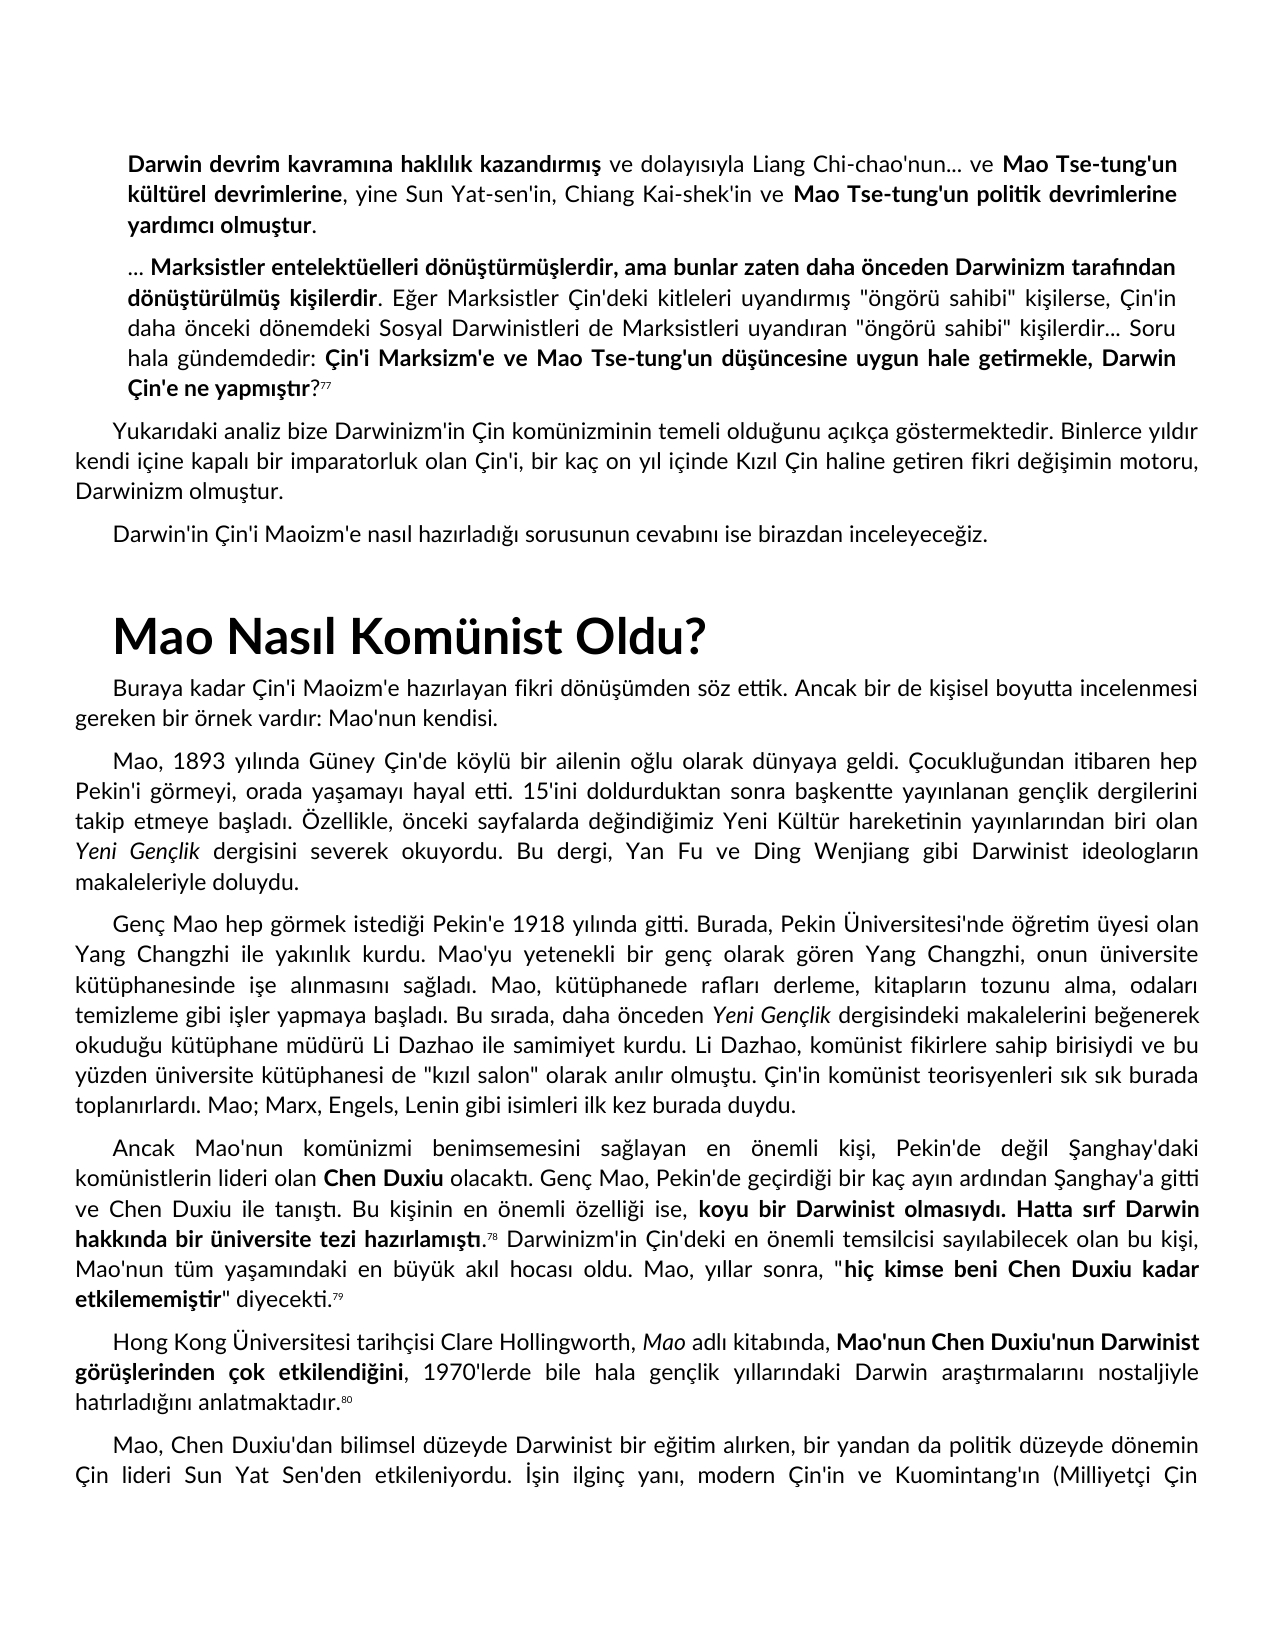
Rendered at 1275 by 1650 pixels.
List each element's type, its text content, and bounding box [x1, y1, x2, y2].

text Darwin devrim kavramına haklılık kazandırmış ve dolayısıyla Liang Chi-chao'nun... ve Mao Tse-tung'un kültürel devrimlerine, yine Sun Yat-sen'in, Chiang Kai-shek'in ve Mao Tse-tung'un politik devrimlerine yardımcı olmuştur. [127, 150, 1177, 238]
text Yukarıdaki analiz bize Darwinizm'in Çin komünizminin temeli olduğunu açıkça göstermektedir. Binlerce yıldır kendi içine kapalı bir imparatorluk olan Çin'i, bir kaç on yıl içinde Kızıl Çin haline getiren fikri değişimin motoru, Darwinizm olmuştur. [75, 417, 1200, 504]
text Genç Mao hep görmek istediği Pekin'e 1918 yılında gitti. Burada, Pekin Üniversitesi'nde öğretim üyesi olan Yang Changzhi ile yakınlık kurdu. Mao'yu yetenekli bir genç olarak gören Yang Changzhi, onun üniversite kütüphanesinde işe alınmasını sağladı. Mao, kütüphanede rafları derleme, kitapların tozunu alma, odaları temizleme gibi işler yapmaya başladı. Bu sırada, daha önceden Yeni Gençlik dergisindeki makalelerini beğenerek okuduğu kütüphane müdürü Li Dazhao ile samimiyet kurdu. Li Dazhao, komünist fikirlere sahip birisiydi ve bu yüzden üniversite kütüphanesi de "kızıl salon" olarak anılır olmuştu. Çin'in komünist teorisyenleri sık sık burada toplanırlardı. Mao; Marx, Engels, Lenin gibi isimleri ilk kez burada duydu. [75, 910, 1200, 1119]
text Darwin'in Çin'i Maoizm'e nasıl hazırladığı sorusunun cevabını ise birazdan inceleyeceğiz. [75, 520, 1200, 547]
text Mao, 1893 yılında Güney Çin'de köylü bir ailenin oğlu olarak dünyaya geldi. Çocukluğundan itibaren hep Pekin'i görmeyi, orada yaşamayı hayal etti. 15'ini doldurduktan sonra başkentte yayınlanan gençlik dergilerini takip etmeye başladı. Özellikle, önceki sayfalarda değindiğimiz Yeni Kültür hareketinin yayınlarından biri olan Yeni Gençlik dergisini severek okuyordu. Bu dergi, Yan Fu ve Ding Wenjiang gibi Darwinist ideologların makaleleriyle doluydu. [75, 746, 1200, 895]
text Ancak Mao'nun komünizmi benimsemesini sağlayan en önemli kişi, Pekin'de değil Şanghay'daki komünistlerin lideri olan Chen Duxiu olacaktı. Genç Mao, Pekin'de geçirdiği bir kaç ayın ardından Şanghay'a gitti ve Chen Duxiu ile tanıştı. Bu kişinin en önemli özelliği ise, koyu bir Darwinist olmasıydı. Hatta sırf Darwin hakkında bir üniversite tezi hazırlamıştı.78 Darwinizm'in Çin'deki en önemli temsilcisi sayılabilecek olan bu kişi, Mao'nun tüm yaşamındaki en büyük akıl hocası oldu. Mao, yıllar sonra, "hiç kimse beni Chen Duxiu kadar etkilememiştir" diyecekti.79 [75, 1134, 1200, 1312]
text Mao, Chen Duxiu'dan bilimsel düzeyde Darwinist bir eğitim alırken, bir yandan da politik düzeyde dönemin Çin lideri Sun Yat Sen'den etkileniyordu. İşin ilginç yanı, modern Çin'in ve Kuomintang'ın (Milliyetçi Çin [75, 1431, 1200, 1488]
text ... Marksistler entelektüelleri dönüştürmüşlerdir, ama bunlar zaten daha önceden Darwinizm tarafından dönüştürülmüş kişilerdir. Eğer Marksistler Çin'deki kitleleri uyandırmış "öngörü sahibi" kişilerse, Çin'in daha önceki dönemdeki Sosyal Darwinistleri de Marksistleri uyandıran "öngörü sahibi" kişilerdir... Soru hala gündemdedir: Çin'i Marksizm'e ve Mao Tse-tung'un düşüncesine uygun hale getirmekle, Darwin Çin'e ne yapmıştır?77 [127, 253, 1177, 401]
text Buraya kadar Çin'i Maoizm'e hazırlayan fikri dönüşümden söz ettik. Ancak bir de kişisel boyutta incelenmesi gereken bir örnek vardır: Mao'nun kendisi. [75, 673, 1200, 731]
subtitle Mao Nasıl Komünist Oldu? [112, 605, 1200, 665]
text Hong Kong Üniversitesi tarihçisi Clare Hollingworth, Mao adlı kitabında, Mao'nun Chen Duxiu'nun Darwinist görüşlerinden çok etkilendiğini, 1970'lerde bile hala gençlik yıllarındaki Darwin araştırmalarını nostaljiyle hatırladığını anlatmaktadır.80 [75, 1328, 1200, 1416]
